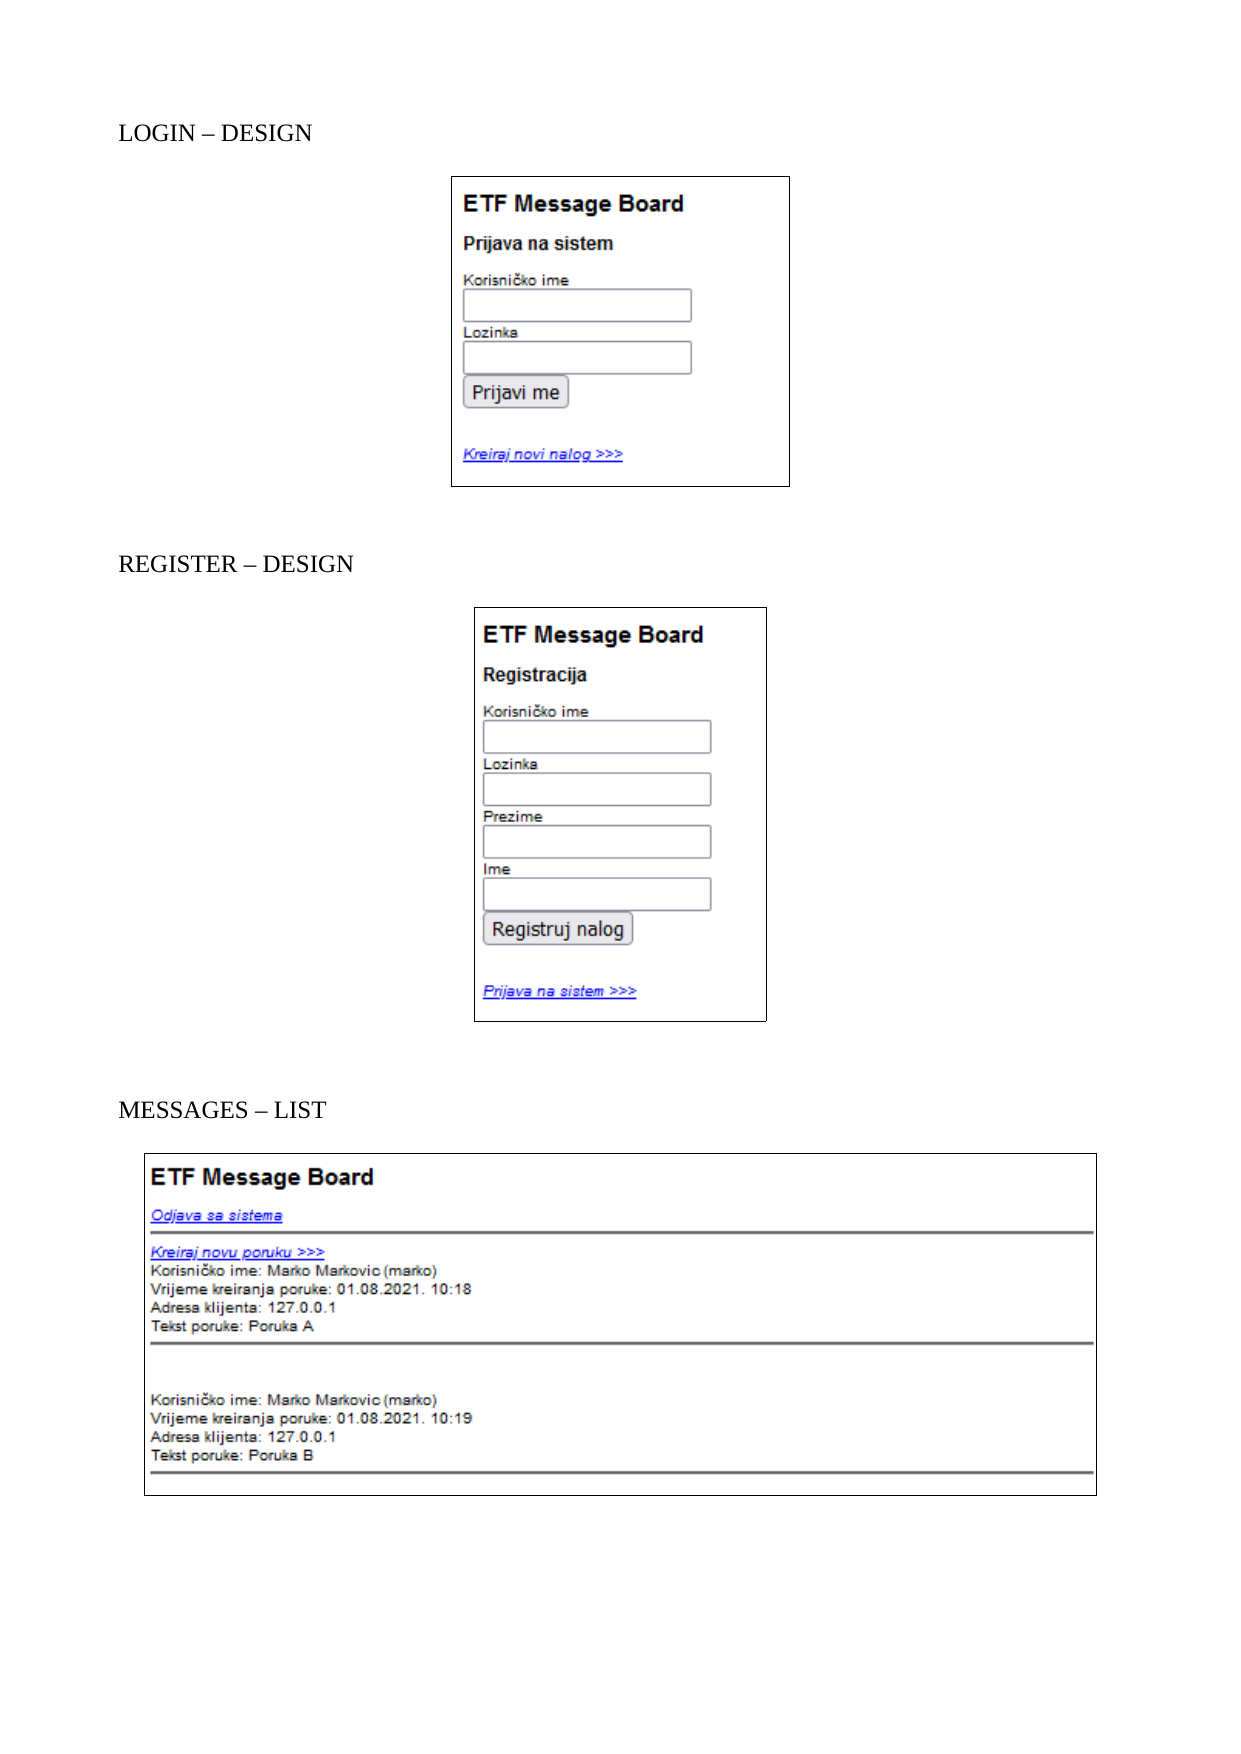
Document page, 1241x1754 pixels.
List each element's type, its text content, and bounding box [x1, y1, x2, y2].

text LOGIN – DESIGN [118, 118, 1122, 147]
picture [477, 610, 764, 1018]
picture [454, 178, 786, 484]
picture [146, 1156, 1094, 1493]
text REGISTER – DESIGN [118, 549, 1122, 578]
text MESSAGES – LIST [118, 1096, 1122, 1124]
